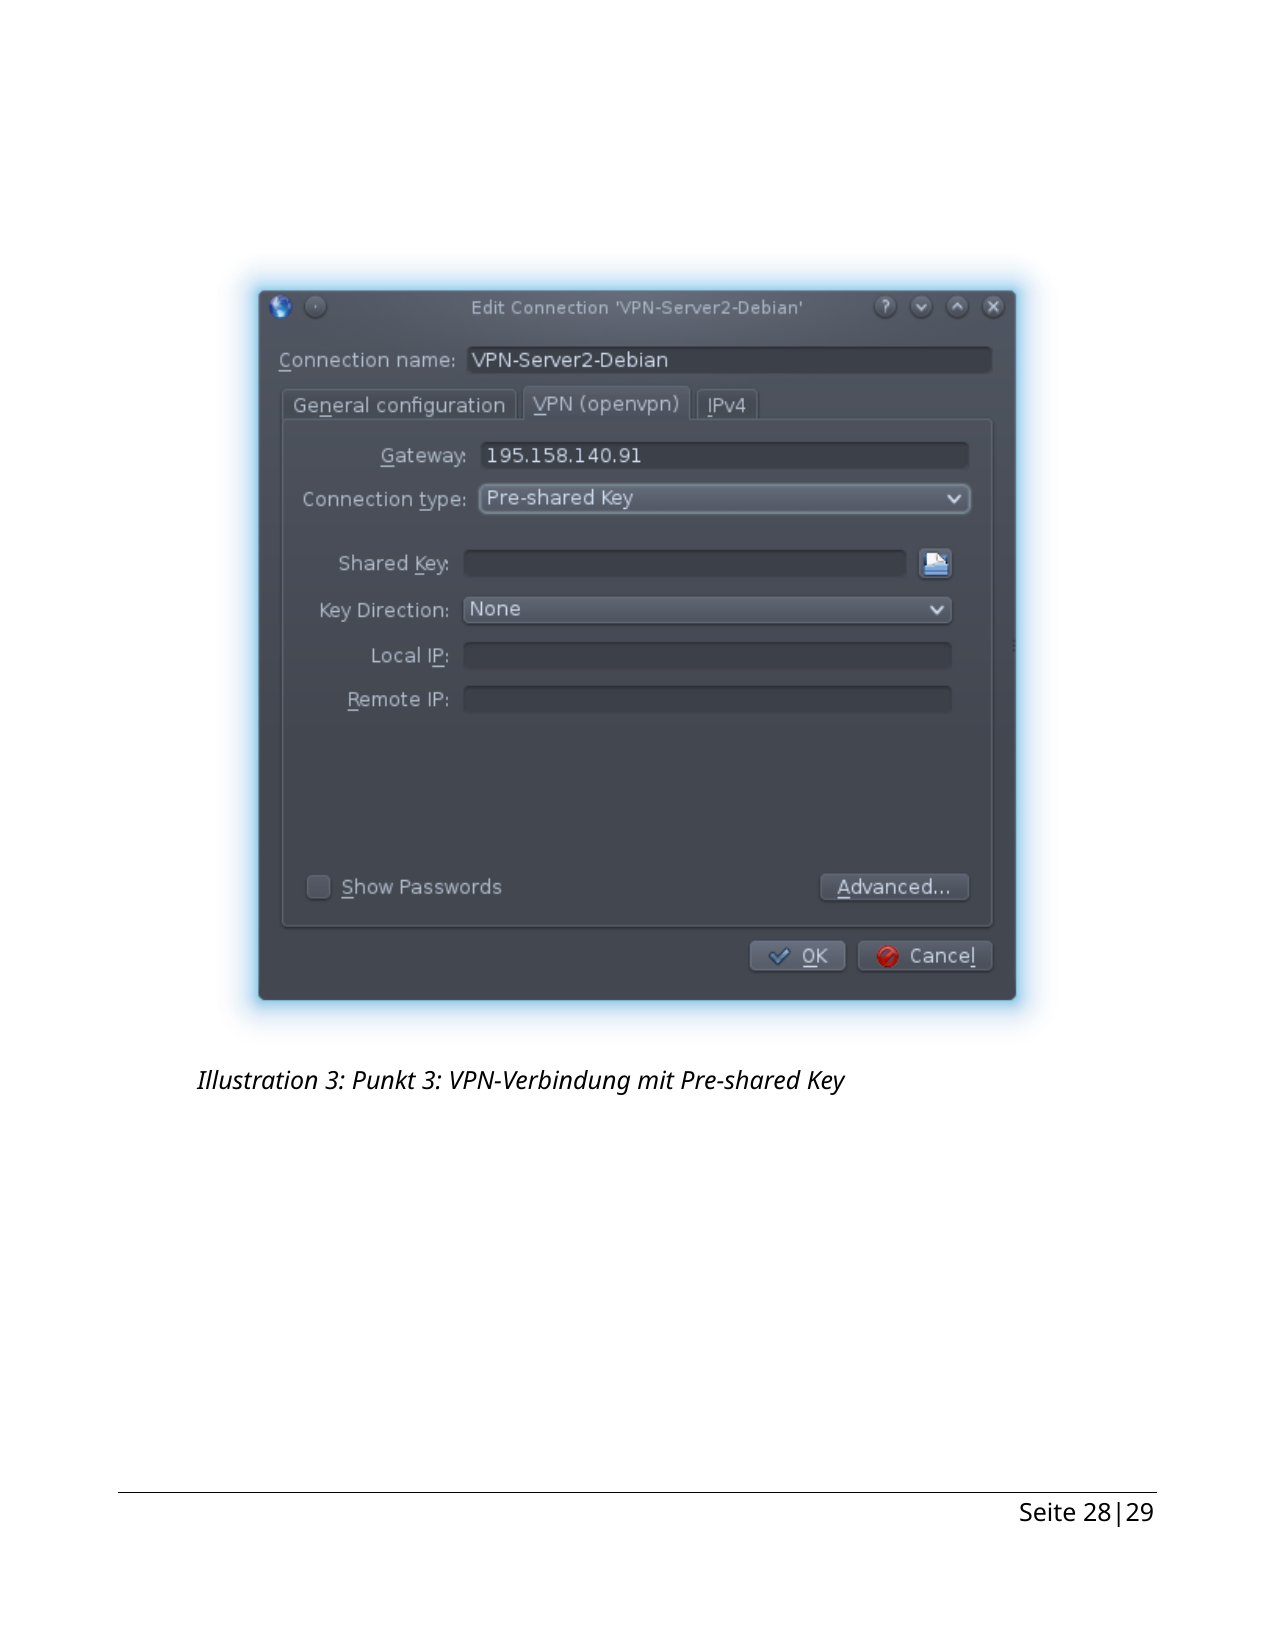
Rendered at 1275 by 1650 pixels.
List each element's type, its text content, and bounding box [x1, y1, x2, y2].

text Illustration 3: Punkt 3: VPN-Verbindung mit Pre-shared Key [197, 1063, 1078, 1096]
picture [197, 228, 1079, 1063]
